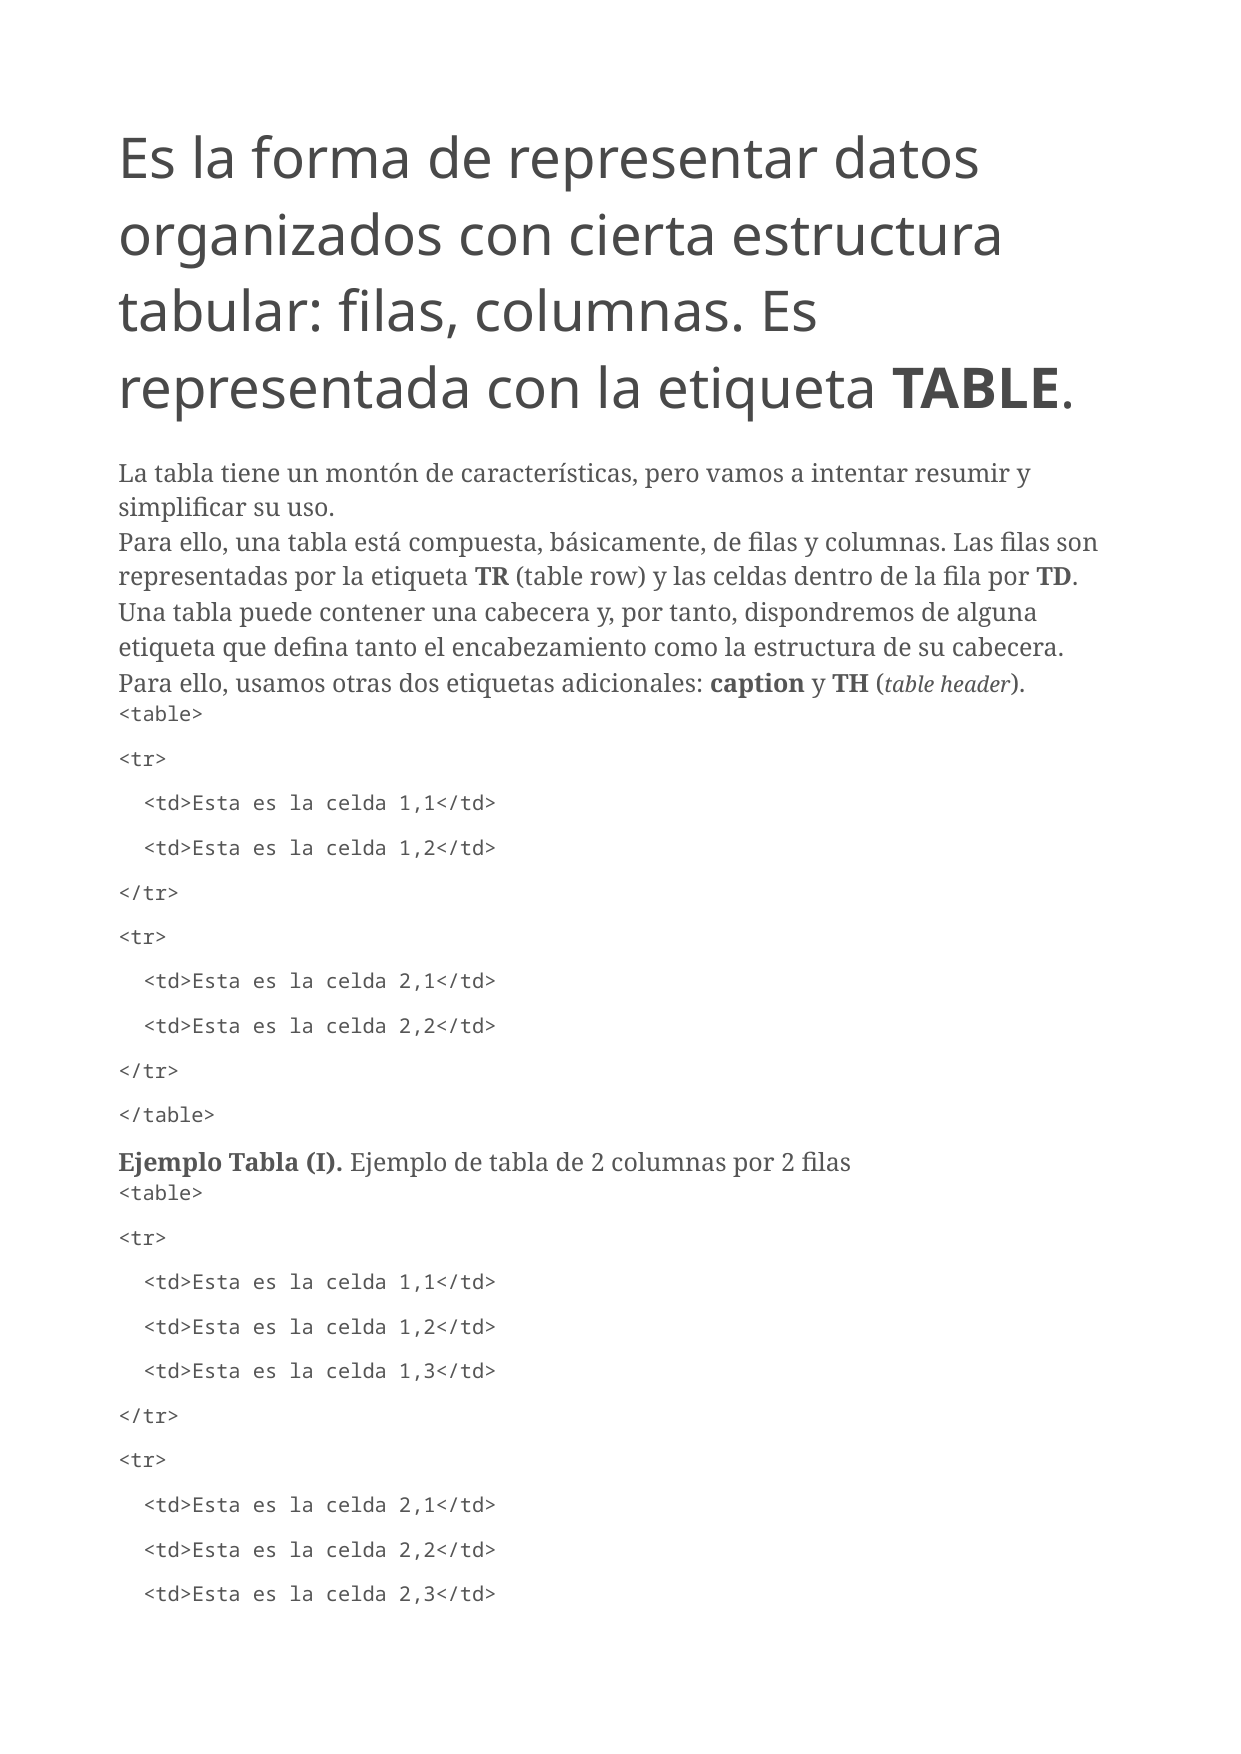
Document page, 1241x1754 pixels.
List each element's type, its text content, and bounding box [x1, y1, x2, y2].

text <table> [118, 1179, 1122, 1207]
text </tr> [118, 1056, 1122, 1084]
text <td>Esta es la celda 2,1</td> [118, 967, 1122, 995]
text Para ello, una tabla está compuesta, básicamente, de filas y columnas. Las filas son representadas por la etiqueta TR (table row) y las celdas dentro de la fila por TD. [118, 524, 1122, 592]
text <tr> [118, 922, 1122, 950]
text </table> [118, 1101, 1122, 1128]
text <table> [118, 700, 1122, 728]
text </tr> [118, 878, 1122, 906]
text </tr> [118, 1402, 1122, 1429]
text <tr> [118, 1223, 1122, 1251]
text <td>Esta es la celda 2,2</td> [118, 1535, 1122, 1563]
text <tr> [118, 744, 1122, 772]
text Una tabla puede contener una cabecera y, por tanto, dispondremos de alguna etiqueta que defina tanto el encabezamiento como la estructura de su cabecera. Para ello, usamos otras dos etiquetas adicionales: caption y TH (table header). [118, 592, 1122, 700]
text <td>Esta es la celda 1,1</td> [118, 1267, 1122, 1296]
text <td>Esta es la celda 1,2</td> [118, 1312, 1122, 1340]
subtitle Es la forma de representar datos organizados con cierta estructura tabular: filas, columnas. Es representada con la etiqueta TABLE. [118, 118, 1122, 425]
text <td>Esta es la celda 1,1</td> [118, 789, 1122, 817]
text La tabla tiene un montón de características, pero vamos a intentar resumir y simplificar su uso. [118, 456, 1122, 524]
text <tr> [118, 1446, 1122, 1474]
text <td>Esta es la celda 2,3</td> [118, 1580, 1122, 1608]
text <td>Esta es la celda 2,2</td> [118, 1012, 1122, 1039]
text <td>Esta es la celda 1,2</td> [118, 833, 1122, 861]
text Ejemplo Tabla (I). Ejemplo de tabla de 2 columnas por 2 filas [118, 1145, 1122, 1179]
text <td>Esta es la celda 1,3</td> [118, 1357, 1122, 1385]
text <td>Esta es la celda 2,1</td> [118, 1490, 1122, 1518]
